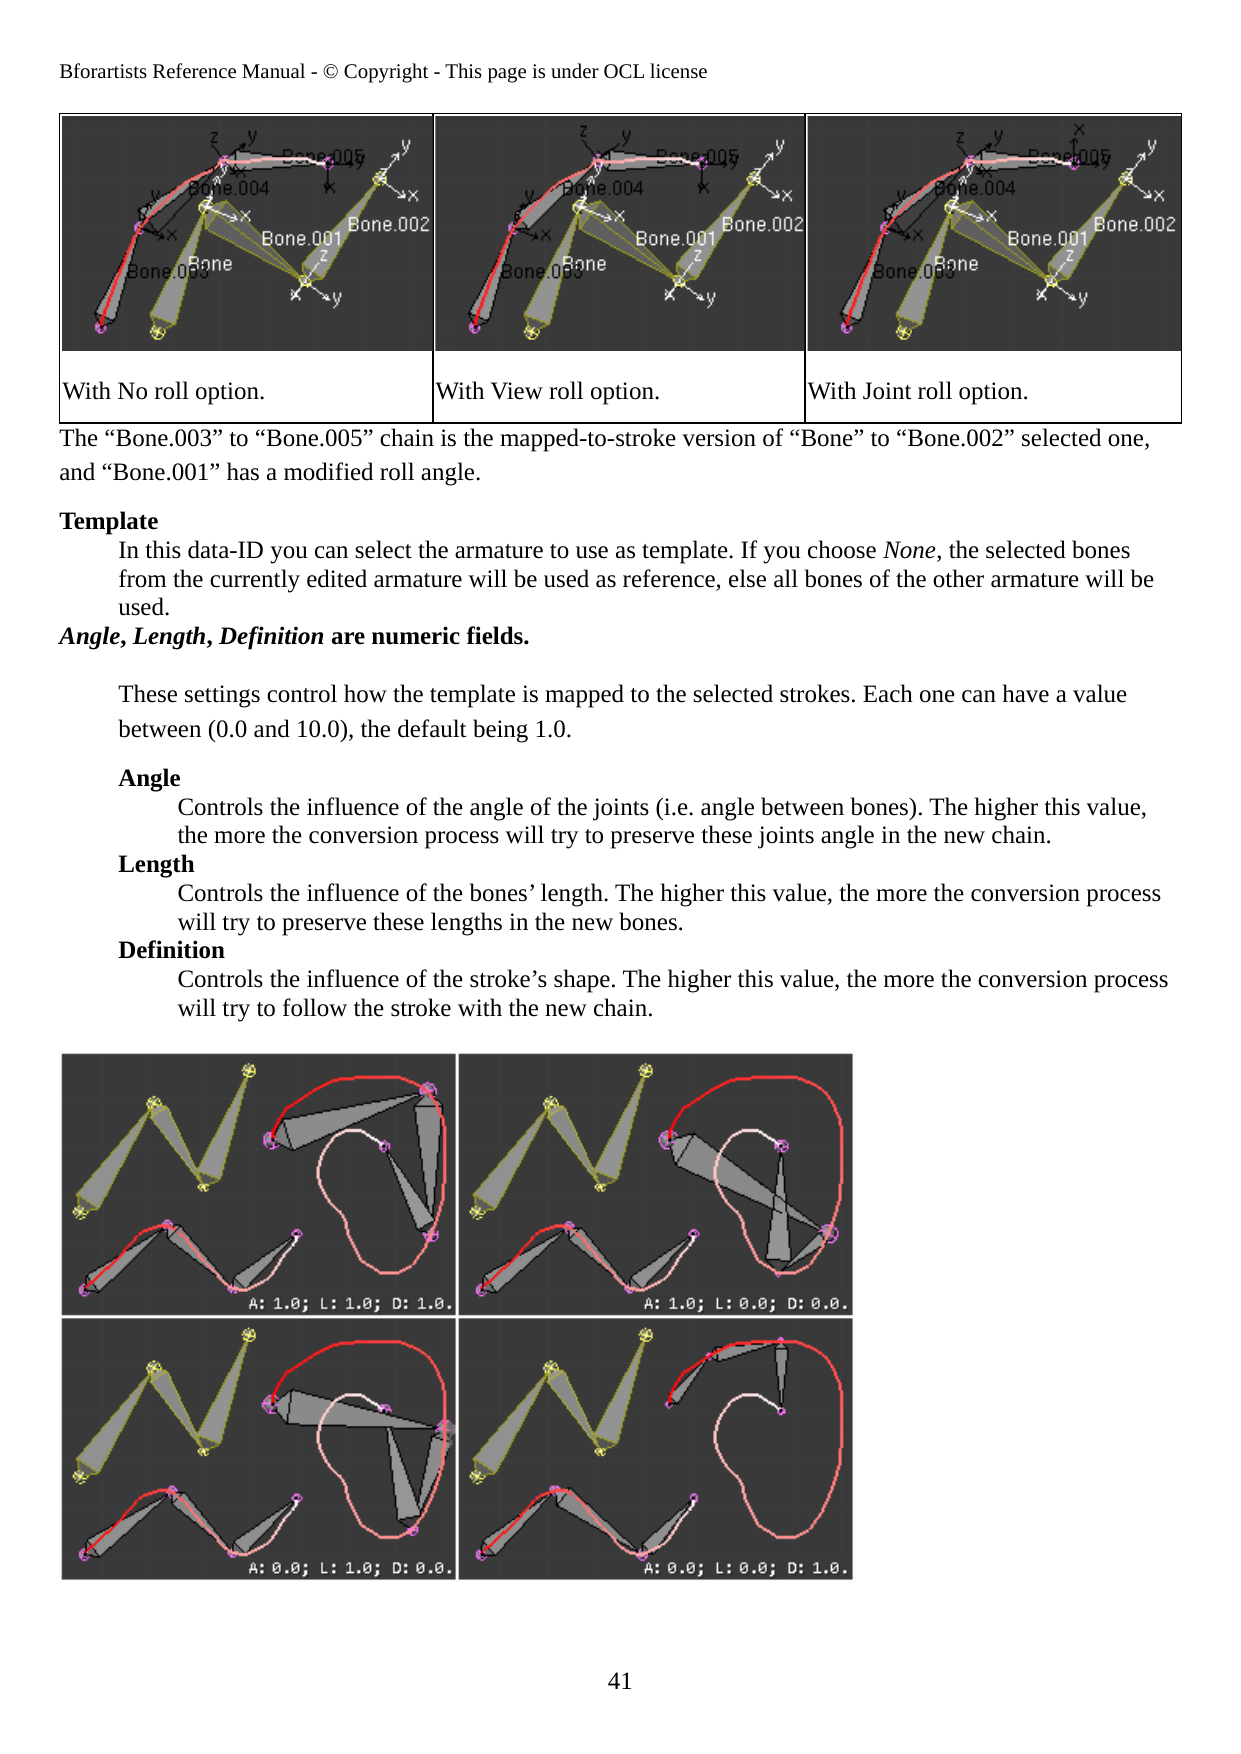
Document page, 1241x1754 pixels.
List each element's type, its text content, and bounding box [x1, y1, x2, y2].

subtitle Angle, Length, Definition are numeric fields. [59, 621, 1181, 650]
text These settings control how the template is mapped to the selected strokes. Each one can have a value between (0.0 and 10.0), the default being 1.0. [118, 679, 1181, 743]
list Controls the influence of the bones’ length. The higher this value, the more the conversion process will try to preserve these lengths in the new bones. [177, 878, 1181, 936]
table_header With View roll option. [434, 114, 804, 422]
subtitle Angle [118, 763, 1181, 792]
picture [59, 1051, 856, 1583]
picture [62, 116, 433, 351]
subtitle Definition [118, 936, 1181, 964]
list In this data-ID you can select the armature to use as template. If you choose None, the selected bones from the currently edited armature will be used as reference, else all bones of the other armature will be used. [118, 535, 1181, 621]
text The “Bone.003” to “Bone.005” chain is the mapped-to-stroke version of “Bone” to “Bone.002” selected one, and “Bone.001” has a modified roll angle. [59, 424, 1181, 486]
list Controls the influence of the angle of the joints (i.e. angle between bones). The higher this value, the more the conversion process will try to preserve these joints angle in the new chain. [177, 792, 1181, 849]
picture [807, 116, 1182, 351]
subtitle Template [59, 506, 1181, 535]
table_header With Joint roll option. [806, 114, 1181, 422]
list Controls the influence of the stroke’s shape. The higher this value, the more the conversion process will try to follow the stroke with the new chain. [177, 964, 1181, 1022]
picture [435, 116, 805, 351]
subtitle Length [118, 849, 1181, 878]
table_header With No roll option. [60, 114, 432, 422]
